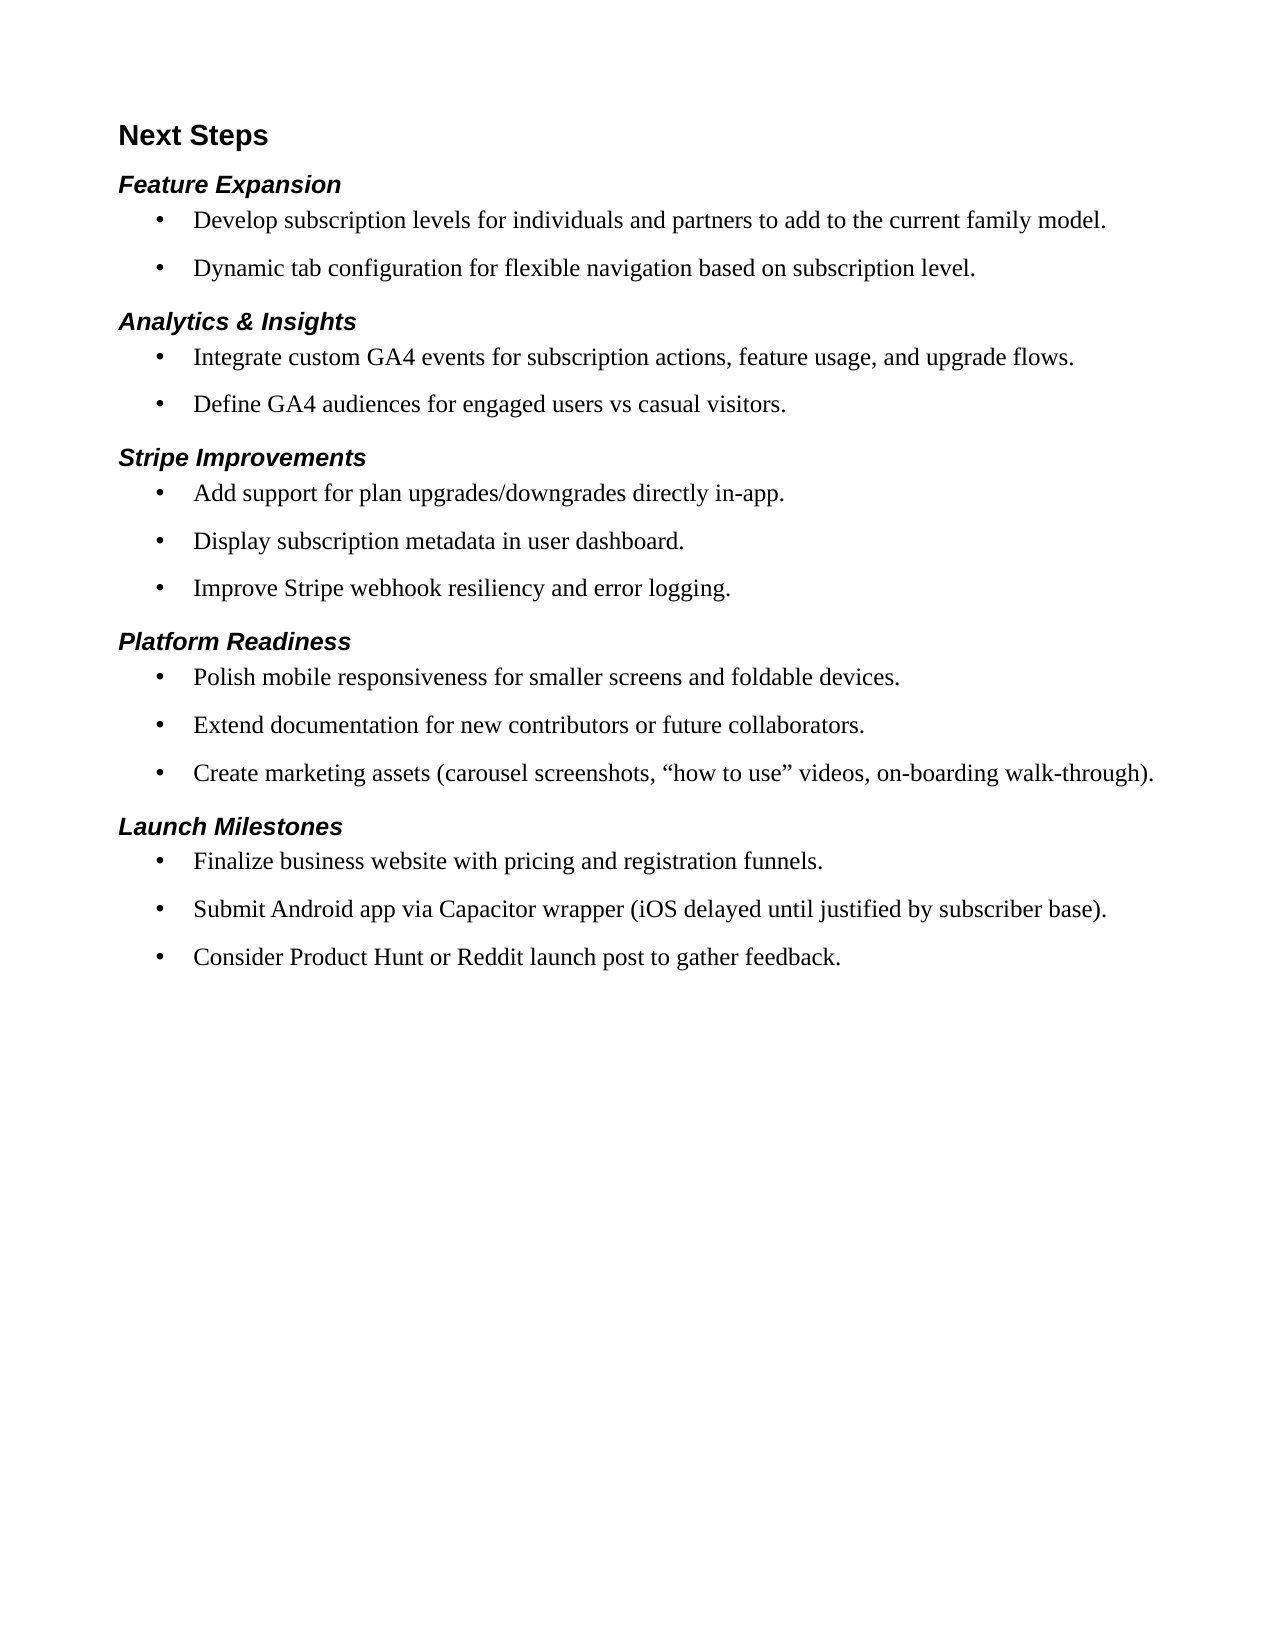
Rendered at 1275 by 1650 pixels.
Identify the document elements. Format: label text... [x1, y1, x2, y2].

list Add support for plan upgrades/downgrades directly in-app. [156, 478, 1157, 507]
list Dynamic tab configuration for flexible navigation based on subscription level. [156, 253, 1157, 282]
list Submit Android app via Capacitor wrapper (iOS delayed until justified by subscriber base). [156, 894, 1157, 923]
subtitle Analytics & Insights [118, 307, 1157, 336]
list Finalize business website with pricing and registration funnels. [156, 846, 1157, 875]
list Extend documentation for new contributors or future collaborators. [156, 710, 1157, 739]
list Create marketing assets (carousel screenshots, “how to use” videos, on-boarding walk-through). [156, 758, 1157, 786]
subtitle Feature Expansion [118, 170, 1157, 199]
subtitle Stripe Improvements [118, 443, 1157, 472]
list Integrate custom GA4 events for subscription actions, feature usage, and upgrade flows. [156, 342, 1157, 371]
list Polish mobile responsiveness for smaller screens and foldable devices. [156, 662, 1157, 691]
list Consider Product Hunt or Reddit launch post to gather feedback. [156, 942, 1157, 970]
subtitle Launch Milestones [118, 811, 1157, 840]
list Improve Stripe webhook resiliency and error logging. [156, 573, 1157, 602]
subtitle Next Steps [118, 118, 1157, 152]
list Develop subscription levels for individuals and partners to add to the current family model. [156, 205, 1157, 234]
list Display subscription metadata in user dashboard. [156, 526, 1157, 555]
list Define GA4 audiences for engaged users vs casual visitors. [156, 389, 1157, 418]
subtitle Platform Readiness [118, 627, 1157, 656]
